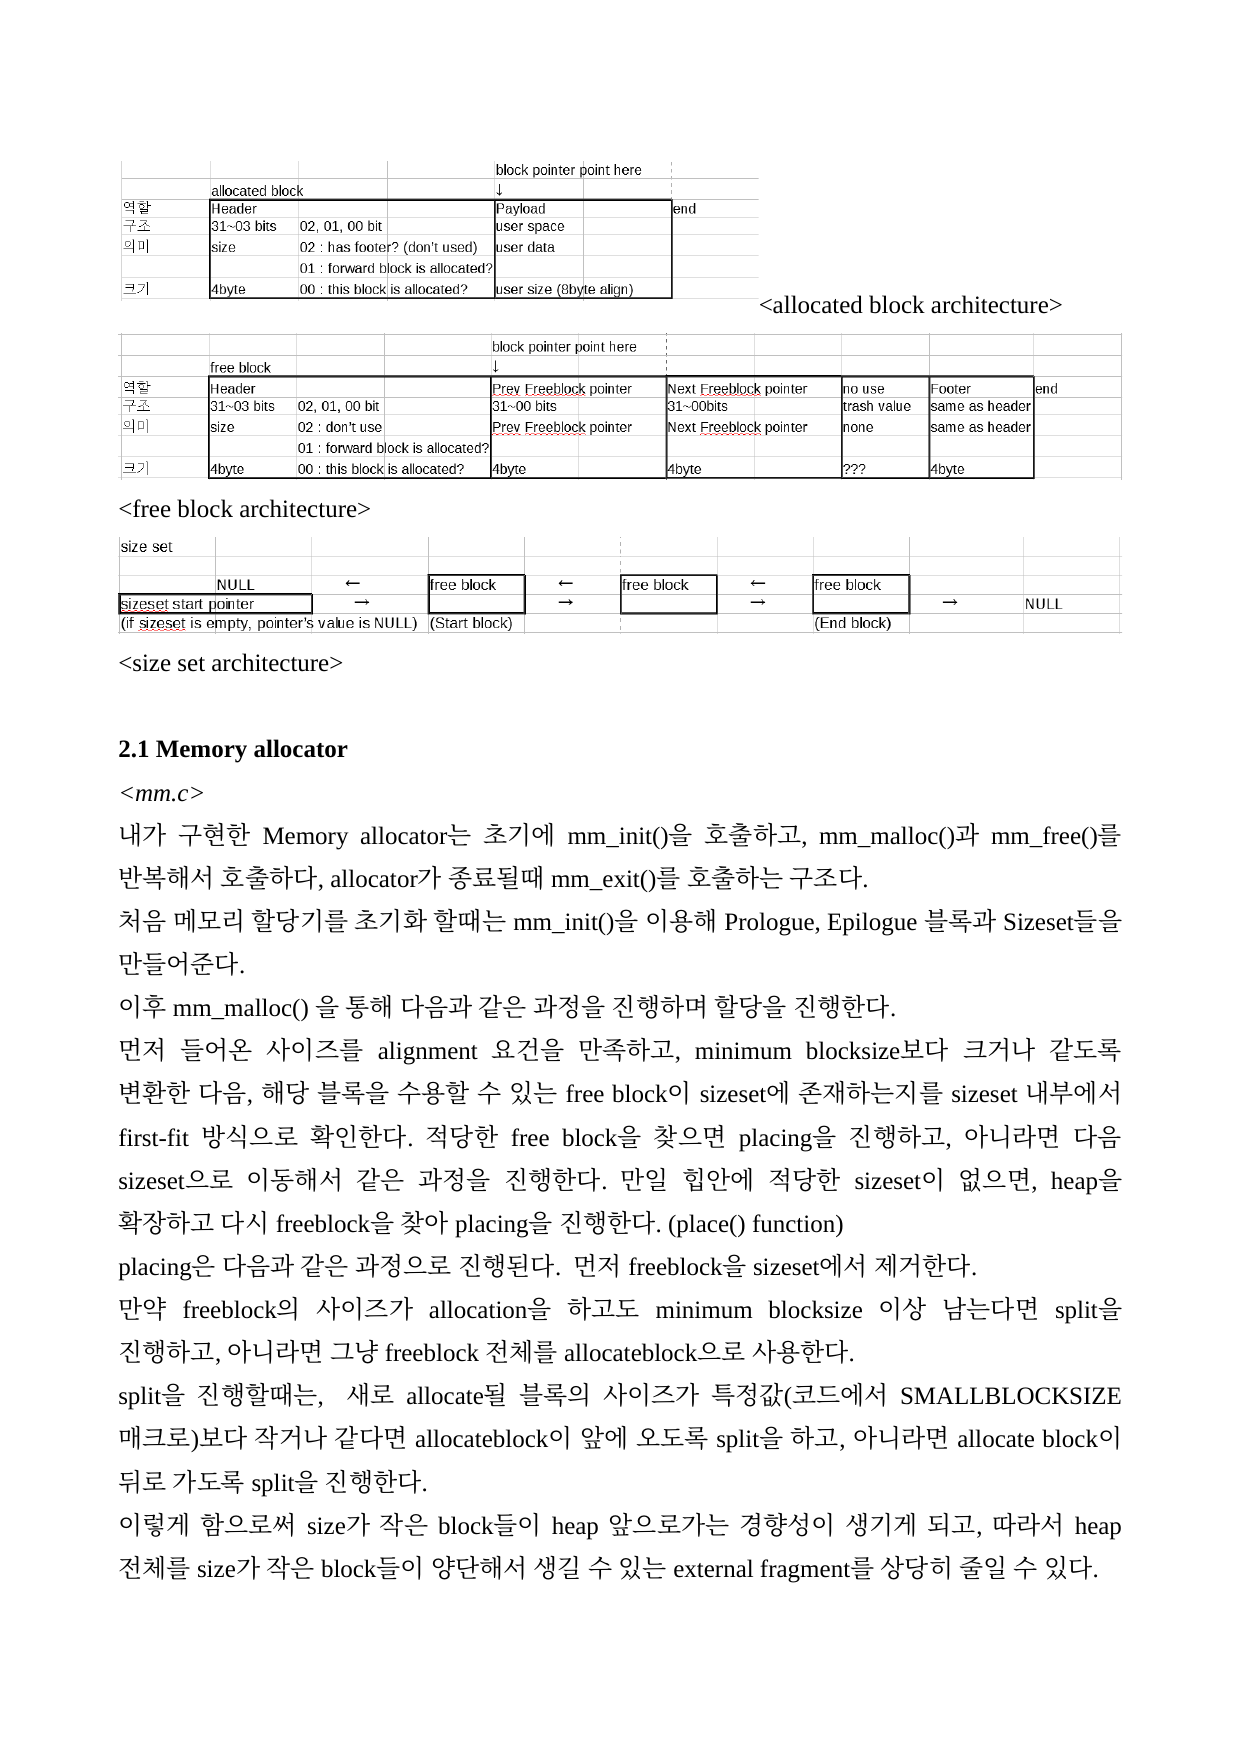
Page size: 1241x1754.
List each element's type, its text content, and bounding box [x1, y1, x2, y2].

picture [118, 537, 1123, 634]
text 처음 메모리 할당기를 초기화 할때는 mm_init()을 이용해 Prologue, Epilogue 블록과 Sizeset들을 만들어준다. [118, 907, 1122, 979]
text <size set architecture> [118, 634, 1122, 677]
picture [121, 161, 759, 301]
text 이렇게 함으로써 size가 작은 block들이 heap 앞으로가는 경향성이 생기게 되고, 따라서 heap 전체를 size가 작은 block들이 양단해서 생길 수 있는 external fragment를 상당히 줄일 수 있다. [118, 1511, 1122, 1583]
text split을 진행할때는, 새로 allocate될 블록의 사이즈가 특정값(코드에서 SMALLBLOCKSIZE 매크로)보다 작거나 같다면 allocateblock이 앞에 오도록 split을 하고, 아니라면 allocate block이 뒤로 가도록 split을 진행한다. [118, 1381, 1122, 1496]
text 내가 구현한 Memory allocator는 초기에 mm_init()을 호출하고, mm_malloc()과 mm_free()를 반복해서 호출하다, allocator가 종료될때 mm_exit()를 호출하는 구조다. [118, 821, 1122, 893]
text 만약 freeblock의 사이즈가 allocation을 하고도 minimum blocksize 이상 남는다면 split을 진행하고, 아니라면 그냥 freeblock 전체를 allocateblock으로 사용한다. [118, 1295, 1122, 1367]
picture [118, 333, 1123, 480]
text <mm.c> [118, 778, 1122, 806]
text 2.1 Memory allocator [118, 734, 1122, 763]
text <allocated block architecture> [118, 291, 1122, 319]
text placing은 다음과 같은 과정으로 진행된다. 먼저 freeblock을 sizeset에서 제거한다. [118, 1252, 1122, 1281]
text 먼저 들어온 사이즈를 alignment 요건을 만족하고, minimum blocksize보다 크거나 같도록 변환한 다음, 해당 블록을 수용할 수 있는 free block이 sizeset에 존재하는지를 sizeset 내부에서 first-fit 방식으로 확인한다. 적당한 free block을 찾으면 placing을 진행하고, 아니라면 다음 sizeset으로 이동해서 같은 과정을 진행한다. 만일 힙안에 적당한 sizeset이 없으면, heap을 확장하고 다시 freeblock을 찾아 placing을 진행한다. (place() function) [118, 1036, 1122, 1238]
text <free block architecture> [118, 480, 1122, 523]
text 이후 mm_malloc() 을 통해 다음과 같은 과정을 진행하며 할당을 진행한다. [118, 993, 1122, 1022]
